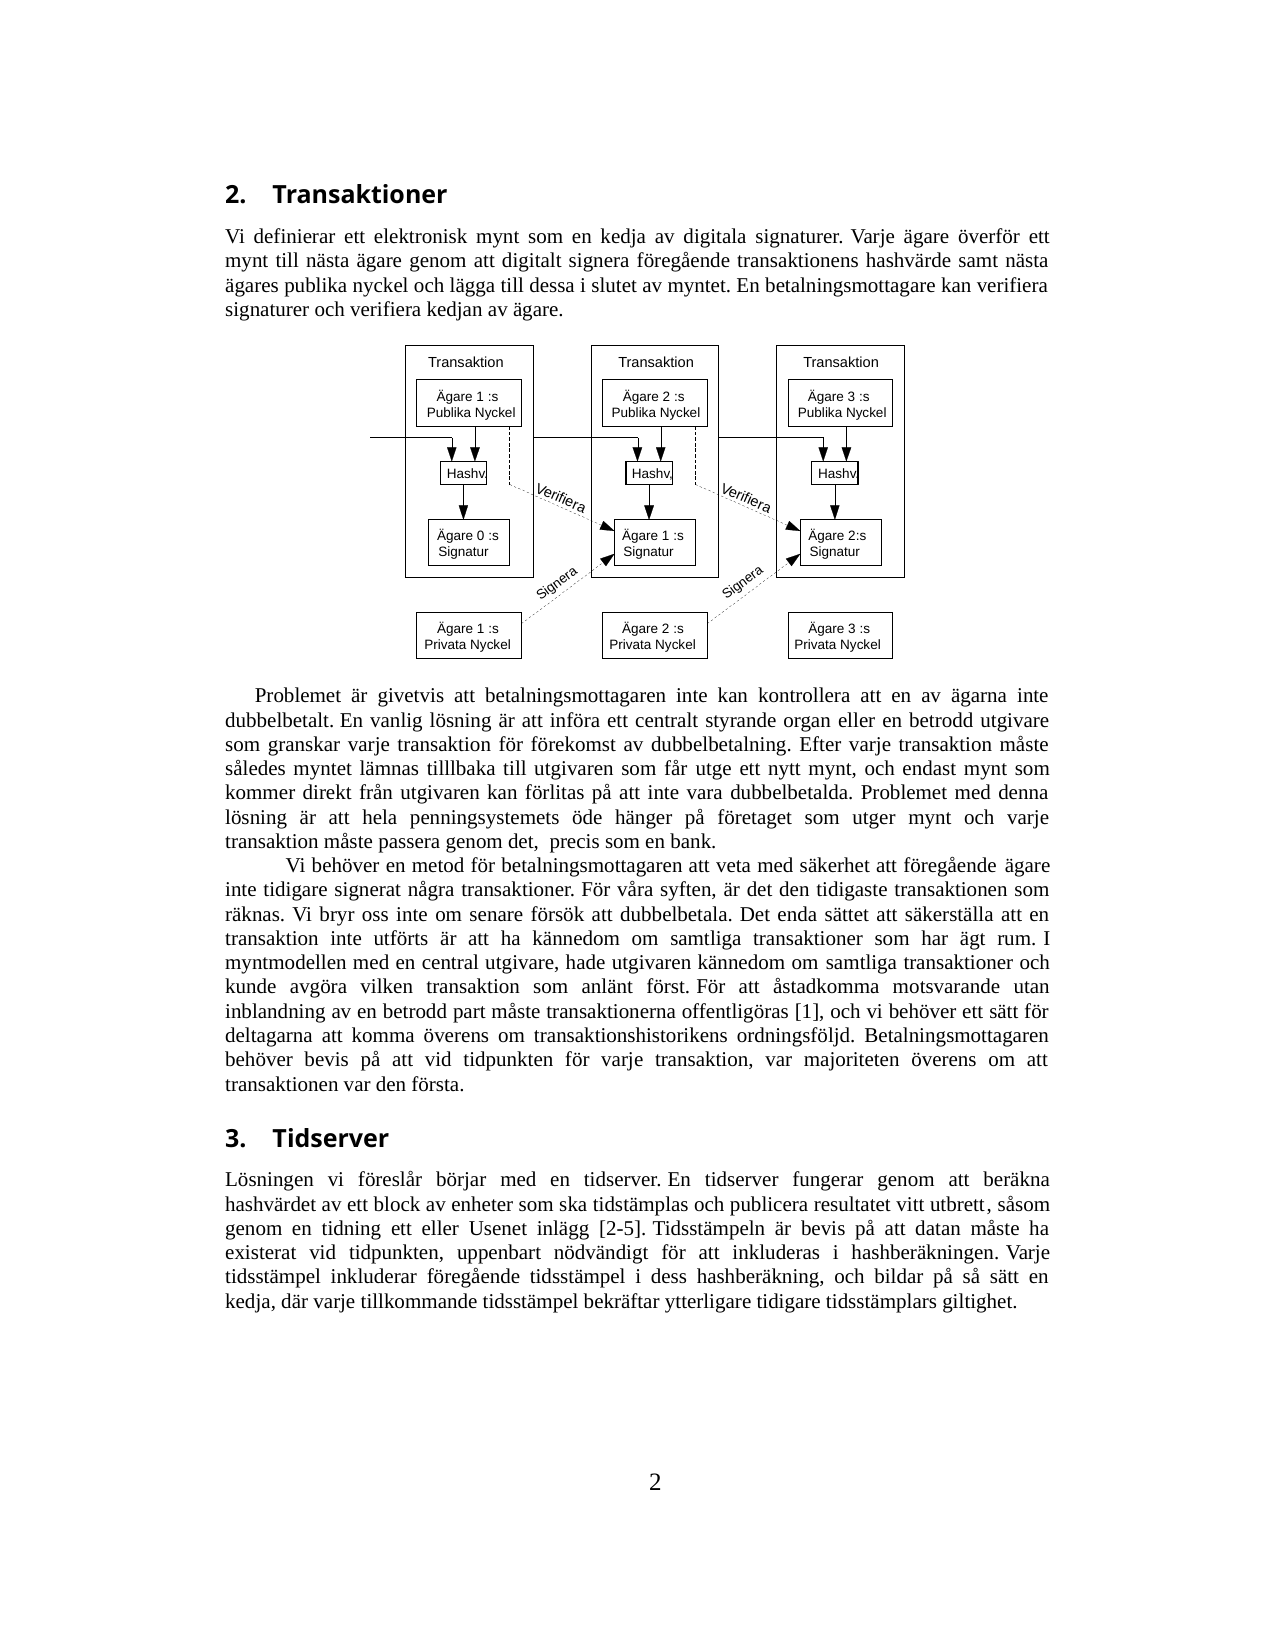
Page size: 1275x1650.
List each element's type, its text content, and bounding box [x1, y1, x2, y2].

subtitle 3. Tidserver [225, 1121, 1050, 1155]
list Vi behöver en metod för betalningsmottagaren att veta med säkerhet att föregående ägare inte tidigare signerat några transaktioner. För våra syften, är det den tidigaste transaktionen som räknas. Vi bryr oss inte om senare försök att dubbelbetala. Det enda sättet att säkerställa att en transaktion inte utförts är att ha kännedom om samtliga transaktioner som har ägt rum. I myntmodellen med en central utgivare, hade utgivaren kännedom om samtliga transaktioner och kunde avgöra vilken transaktion som anlänt först. För att åstadkomma motsvarande utan inblandning av en betrodd part måste transaktionerna offentligöras [1], och vi behöver ett sätt för deltagarna att komma överens om transaktionshistorikens ordningsföljd. Betalningsmottagaren behöver bevis på att vid tidpunkten för varje transaktion, var majoriteten överens om att transaktionen var den första. [225, 853, 1050, 1096]
list Problemet är givetvis att betalningsmottagaren inte kan kontrollera att en av ägarna inte dubbelbetalt. En vanlig lösning är att införa ett centralt styrande organ eller en betrodd utgivare som granskar varje transaktion för förekomst av dubbelbetalning. Efter varje transaktion måste således myntet lämnas tilllbaka till utgivaren som får utge ett nytt mynt, och endast mynt som kommer direkt från utgivaren kan förlitas på att inte vara dubbelbetalda. Problemet med denna lösning är att hela penningsystemets öde hänger på företaget som utger mynt och varje transaktion måste passera genom det, precis som en bank. [225, 683, 1050, 853]
text Lösningen vi föreslår börjar med en tidserver. En tidserver fungerar genom att beräkna hashvärdet av ett block av enheter som ska tidstämplas och publicera resultatet vitt utbrett, såsom genom en tidning ett eller Usenet inlägg [2-5]. Tidsstämpeln är bevis på att datan måste ha existerat vid tidpunkten, uppenbart nödvändigt för att inkluderas i hashberäkningen. Varje tidsstämpel inkluderar föregående tidsstämpel i dess hashberäkning, och bildar på så sätt en kedja, där varje tillkommande tidsstämpel bekräftar ytterligare tidigare tidsstämplars giltighet. [225, 1167, 1050, 1313]
subtitle 2. Transaktioner [225, 177, 1050, 211]
text Vi definierar ett elektronisk mynt som en kedja av digitala signaturer. Varje ägare överför ett mynt till nästa ägare genom att digitalt signera föregående transaktionens hashvärde samt nästa ägares publika nyckel och lägga till dessa i slutet av myntet. En betalningsmottagare kan verifiera signaturer och verifiera kedjan av ägare. [225, 224, 1050, 321]
